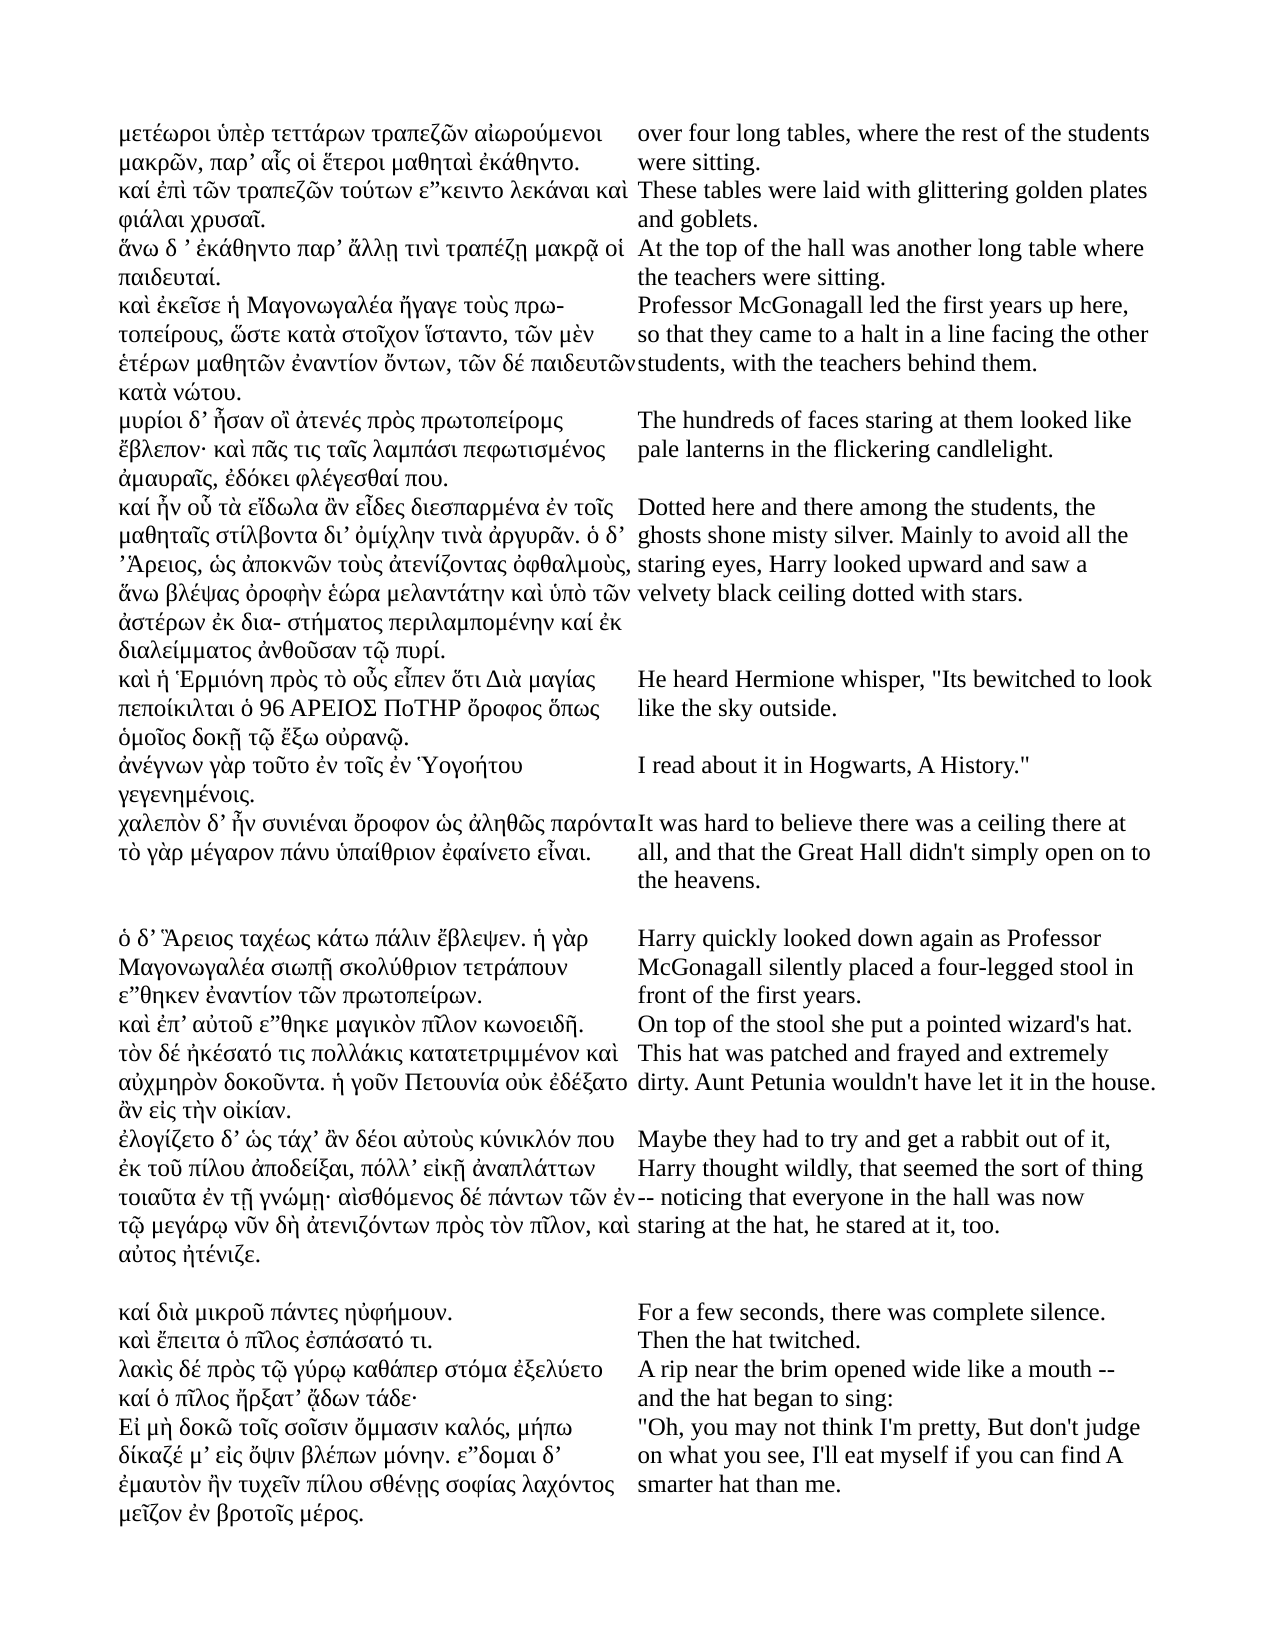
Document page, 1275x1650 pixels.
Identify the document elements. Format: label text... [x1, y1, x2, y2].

table_cell καί διὰ μικροῦ πάντες ηὐφήμουν. [118, 1297, 637, 1326]
table_cell Maybe they had to try and get a rabbit out of it, Harry thought wildly, that seemed the sort of thing -- noticing that everyone in the hall was now staring at the hat, he stared at it, too. [638, 1124, 1157, 1297]
table_cell καὶ ἡ Ἑρμιόνη πρὸς τὸ οὖς εἶπεν ὅτι Διὰ μαγίας πεποίκιλται ὁ 96 ΑΡΕΙΟΣ ΠοΤΗΡ ὄροφος ὅπως ὁμοῖος δοκῇ τῷ ἔξω οὐρανῷ. [118, 664, 637, 751]
table_cell καὶ ἐκεῖσε ἡ Μαγονωγαλέα ἤγαγε τοὺς πρω- τοπείρους, ὥστε κατὰ στοῖχον ἵσταντο, τῶν μὲν ἑτέρων μαθητῶν ἐναντίον ὄντων, τῶν δέ παιδευτῶν κατὰ νώτου. [118, 291, 637, 406]
table_cell This hat was patched and frayed and extremely dirty. Aunt Petunia wouldn't have let it in the house. [638, 1038, 1157, 1124]
table_cell καί ἐπὶ τῶν τραπεζῶν τούτων ε”κειντο λεκάναι καὶ φιάλαι χρυσαῖ. [118, 176, 637, 233]
table_cell He heard Hermione whisper, "Its bewitched to look like the sky outside. [638, 664, 1157, 751]
table_cell Then the hat twitched. [638, 1326, 1157, 1354]
table_cell ὁ δ’ Ἃρειος ταχέως κάτω πάλιν ἔβλεψεν. ἡ γὰρ Μαγονωγαλέα σιωπῇ σκολύθριον τετράπουν ε”θηκεν ἐναντίον τῶν πρωτοπείρων. [118, 923, 637, 1009]
table_cell On top of the stool she put a pointed wizard's hat. [638, 1009, 1157, 1038]
table_cell For a few seconds, there was complete silence. [638, 1297, 1157, 1326]
table_cell I read about it in Hogwarts, A History." [638, 751, 1157, 808]
table_cell It was hard to believe there was a ceiling there at all, and that the Great Hall didn't simply open on to the heavens. [638, 808, 1157, 923]
table_cell The hundreds of faces staring at them looked like pale lanterns in the flickering candlelight. [638, 406, 1157, 492]
table_cell λακὶς δέ πρὸς τῷ γύρῳ καθάπερ στόμα ἐξελύετο καί ὁ πῖλος ἤρξατ’ ᾄδων τάδε· [118, 1354, 637, 1412]
table_cell These tables were laid with glittering golden plates and goblets. [638, 176, 1157, 233]
table_cell καί ἦν οὗ τὰ εἴδωλα ἂν εἶδες διεσπαρμένα ἐν τοῖς μαθηταῖς στίλβοντα δι’ ὀμίχλην τινὰ ἀργυρᾶν. ὁ δ’ ’Ἁρειος, ὡς ἀποκνῶν τοὺς ἀτενίζοντας ὀφθαλμοὺς, ἅνω βλέψας ὀροφὴν ἑώρα μελαντάτην καὶ ὑπὸ τῶν ἀστέρων ἐκ δια- στήματος περιλαμπομένην καί ἐκ διαλείμματος ἀνθοῦσαν τῷ πυρί. [118, 492, 637, 664]
table_cell A rip near the brim opened wide like a mouth -- and the hat began to sing: [638, 1354, 1157, 1412]
table_cell over four long tables, where the rest of the students were sitting. [638, 118, 1157, 176]
table_cell Εἰ μὴ δοκῶ τοῖς σοῖσιν ὄμμασιν καλός, μήπω δίκαζέ μ’ εἰς ὄψιν βλέπων μόνην. ε”δομαι δ’ ἐμαυτὸν ἢν τυχεῖν πίλου σθένῃς σοφίας λαχόντος μεῖζον ἐν βροτοῖς μέρος. [118, 1412, 637, 1527]
table_cell καὶ ἔπειτα ὁ πῖλος ἐσπάσατό τι. [118, 1326, 637, 1354]
table_cell μυρίοι δ’ ἦσαν οἲ ἀτενές πρὸς πρωτοπείρομς ἔβλεπον· καὶ πᾶς τις ταῖς λαμπάσι πεφωτισμένος ἀμαυραῖς, ἐδόκει φλέγεσθαί που. [118, 406, 637, 492]
table_cell Dotted here and there among the students, the ghosts shone misty silver. Mainly to avoid all the staring eyes, Harry looked upward and saw a velvety black ceiling dotted with stars. [638, 492, 1157, 664]
table_cell "Oh, you may not think I'm pretty, But don't judge on what you see, I'll eat myself if you can find A smarter hat than me. [638, 1412, 1157, 1527]
table_cell καὶ ἐπ’ αὐτοῦ ε”θηκε μαγικὸν πῖλον κωνοειδῆ. [118, 1009, 637, 1038]
table_cell Professor McGonagall led the first years up here, so that they came to a halt in a line facing the other students, with the teachers behind them. [638, 291, 1157, 406]
table_cell At the top of the hall was another long table where the teachers were sitting. [638, 233, 1157, 291]
table_cell ἐλογίζετο δ’ ὡς τάχ’ ἂν δέοι αὐτοὺς κύνικλόν που ἐκ τοῦ πίλου ἀποδείξαι, πόλλ’ εἰκῇ ἀναπλάττων τοιαῦτα ἐν τῇ γνώμῃ· αὶσθόμενος δέ πάντων τῶν ἐν τῷ μεγάρῳ νῦν δὴ ἀτενιζόντων πρὸς τὸν πῖλον, καὶ αὐτος ἠτένιζε. [118, 1124, 637, 1297]
table_cell ἀνέγνων γὰρ τοῦτο ἐν τοῖς ἐν Ὑογοήτου γεγενημένοις. [118, 751, 637, 808]
table_cell ἅνω δ ’ ἐκάθηντο παρ’ ἄλλῃ τινὶ τραπέζῃ μακρᾷ οἱ παιδευταί. [118, 233, 637, 291]
table_cell χαλεπὸν δ’ ἦν συνιέναι ὄροφον ὡς ἀληθῶς παρόντα τὸ γὰρ μέγαρον πάνυ ὑπαίθριον ἐφαίνετο εἶναι. [118, 808, 637, 923]
table_cell τὸν δέ ἠκέσατό τις πολλάκις κατατετριμμένον καὶ αὐχμηρὸν δοκοῦντα. ἡ γοῦν Πετουνία οὐκ ἐδέξατο ἂν εἰς τὴν οἰκίαν. [118, 1038, 637, 1124]
table_cell μετέωροι ὑπὲρ τεττάρων τραπεζῶν αἰωρούμενοι μακρῶν, παρ’ αἷς οἱ ἕτεροι μαθηταὶ ἐκάθηντο. [118, 118, 637, 176]
table_cell Harry quickly looked down again as Professor McGonagall silently placed a four-legged stool in front of the first years. [638, 923, 1157, 1009]
